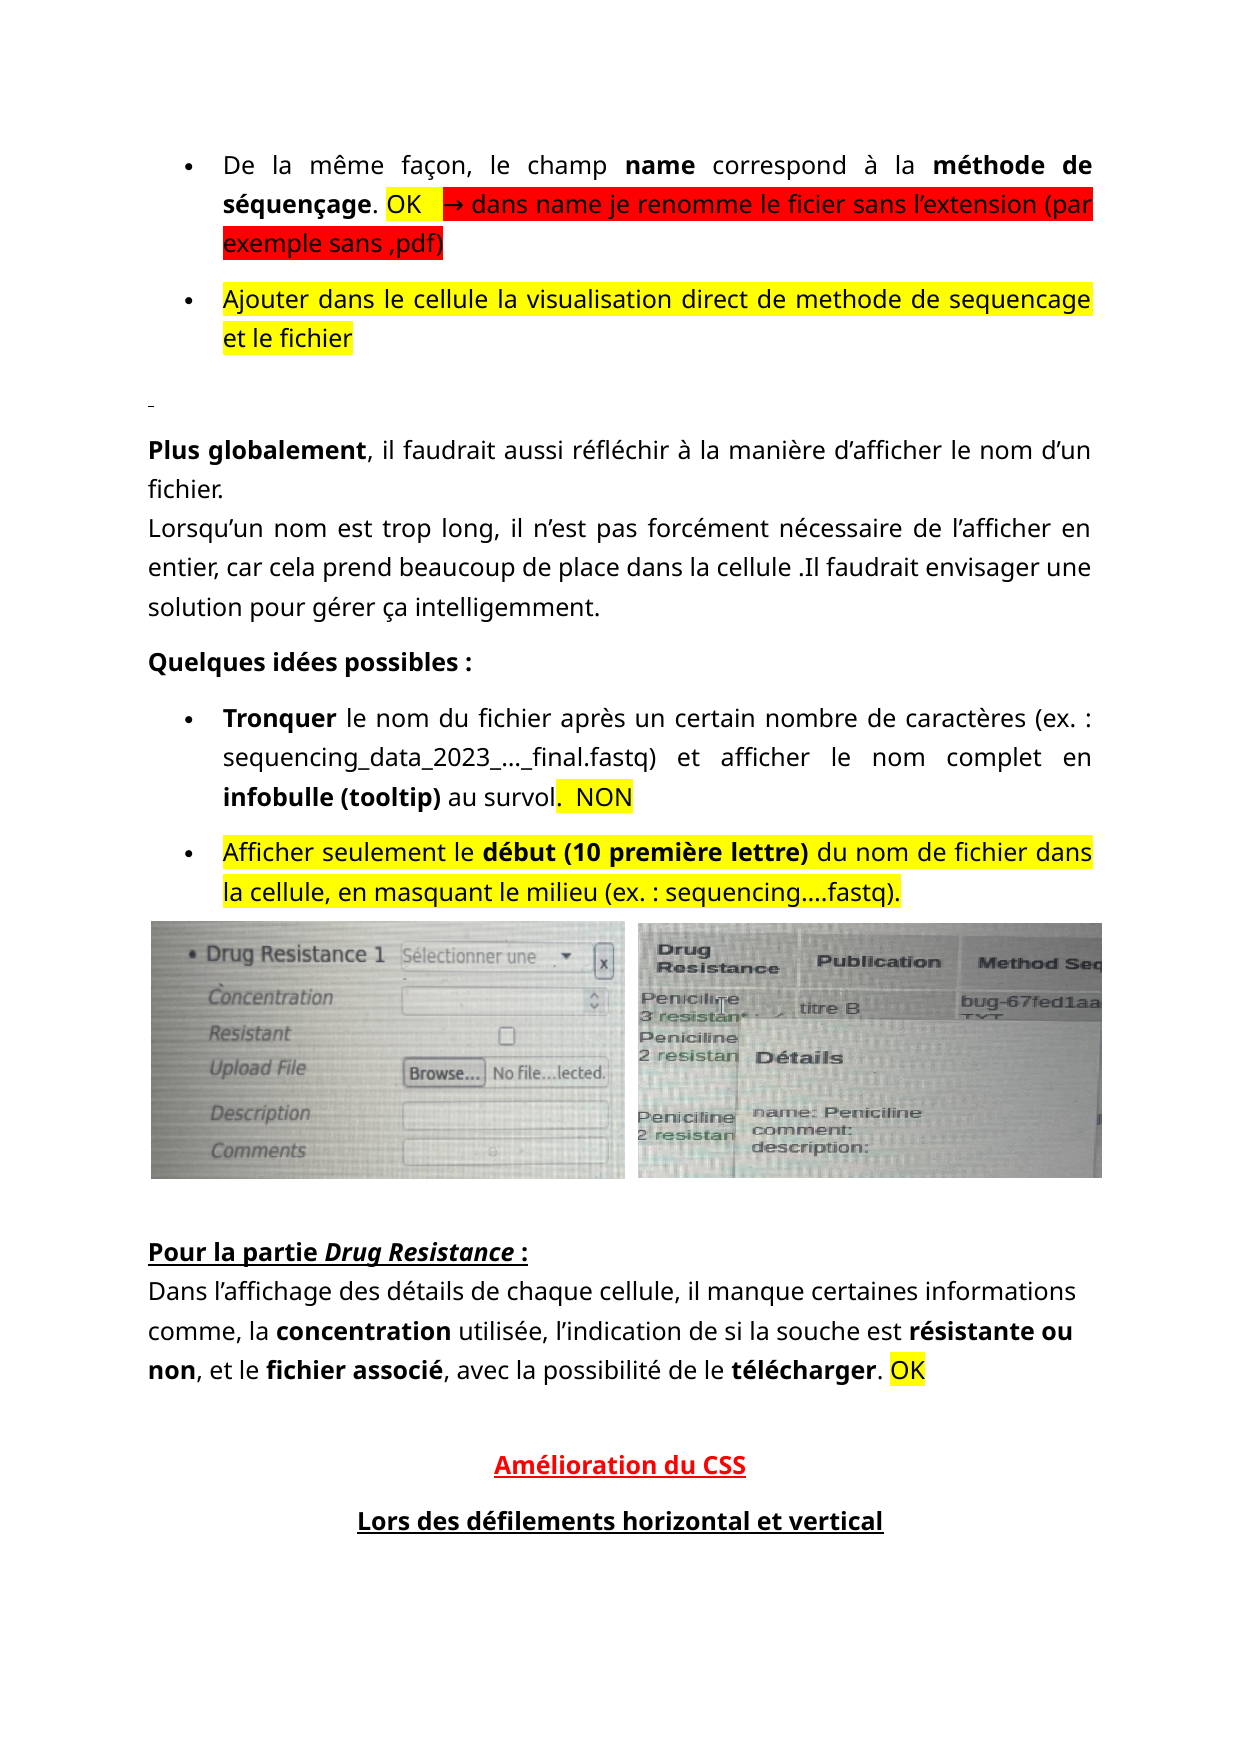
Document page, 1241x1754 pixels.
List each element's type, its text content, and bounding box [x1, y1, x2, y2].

list Ajouter dans le cellule la visualisation direct de methode de sequencage et le fichier [185, 282, 1093, 355]
text Plus globalement, il faudrait aussi réfléchir à la manière d’afficher le nom d’un fichier. Lorsqu’un nom est trop long, il n’est pas forcément nécessaire de l’afficher en entier, car cela prend beaucoup de place dans la cellule .Il faudrait envisager une solution pour gérer ça intelligemment. [148, 433, 1093, 623]
text Quelques idées possibles : [148, 645, 1093, 679]
text Amélioration du CSS [148, 1408, 1093, 1481]
list Afficher seulement le début (10 première lettre) du nom de fichier dans la cellule, en masquant le milieu (ex. : sequencing….fastq). [185, 835, 1093, 908]
picture [675, 923, 1104, 1181]
picture [176, 921, 628, 1180]
text Pour la partie Drug Resistance : Dans l’affichage des détails de chaque cellule, il manque certaines informations comme, la concentration utilisée, l’indication de si la souche est résistante ou non, et le fichier associé, avec la possibilité de le télécharger. OK [148, 930, 1093, 1386]
list De la même façon, le champ name correspond à la méthode de séquençage. OK → dans name je renomme le ficier sans l’extension (par exemple sans ,pdf) [185, 148, 1093, 260]
text Lors des défilements horizontal et vertical [148, 1503, 1093, 1537]
list Tronquer le nom du fichier après un certain nombre de caractères (ex. : sequencing_data_2023_…_final.fastq) et afficher le nom complet en infobulle (tooltip) au survol. NON [185, 701, 1093, 813]
